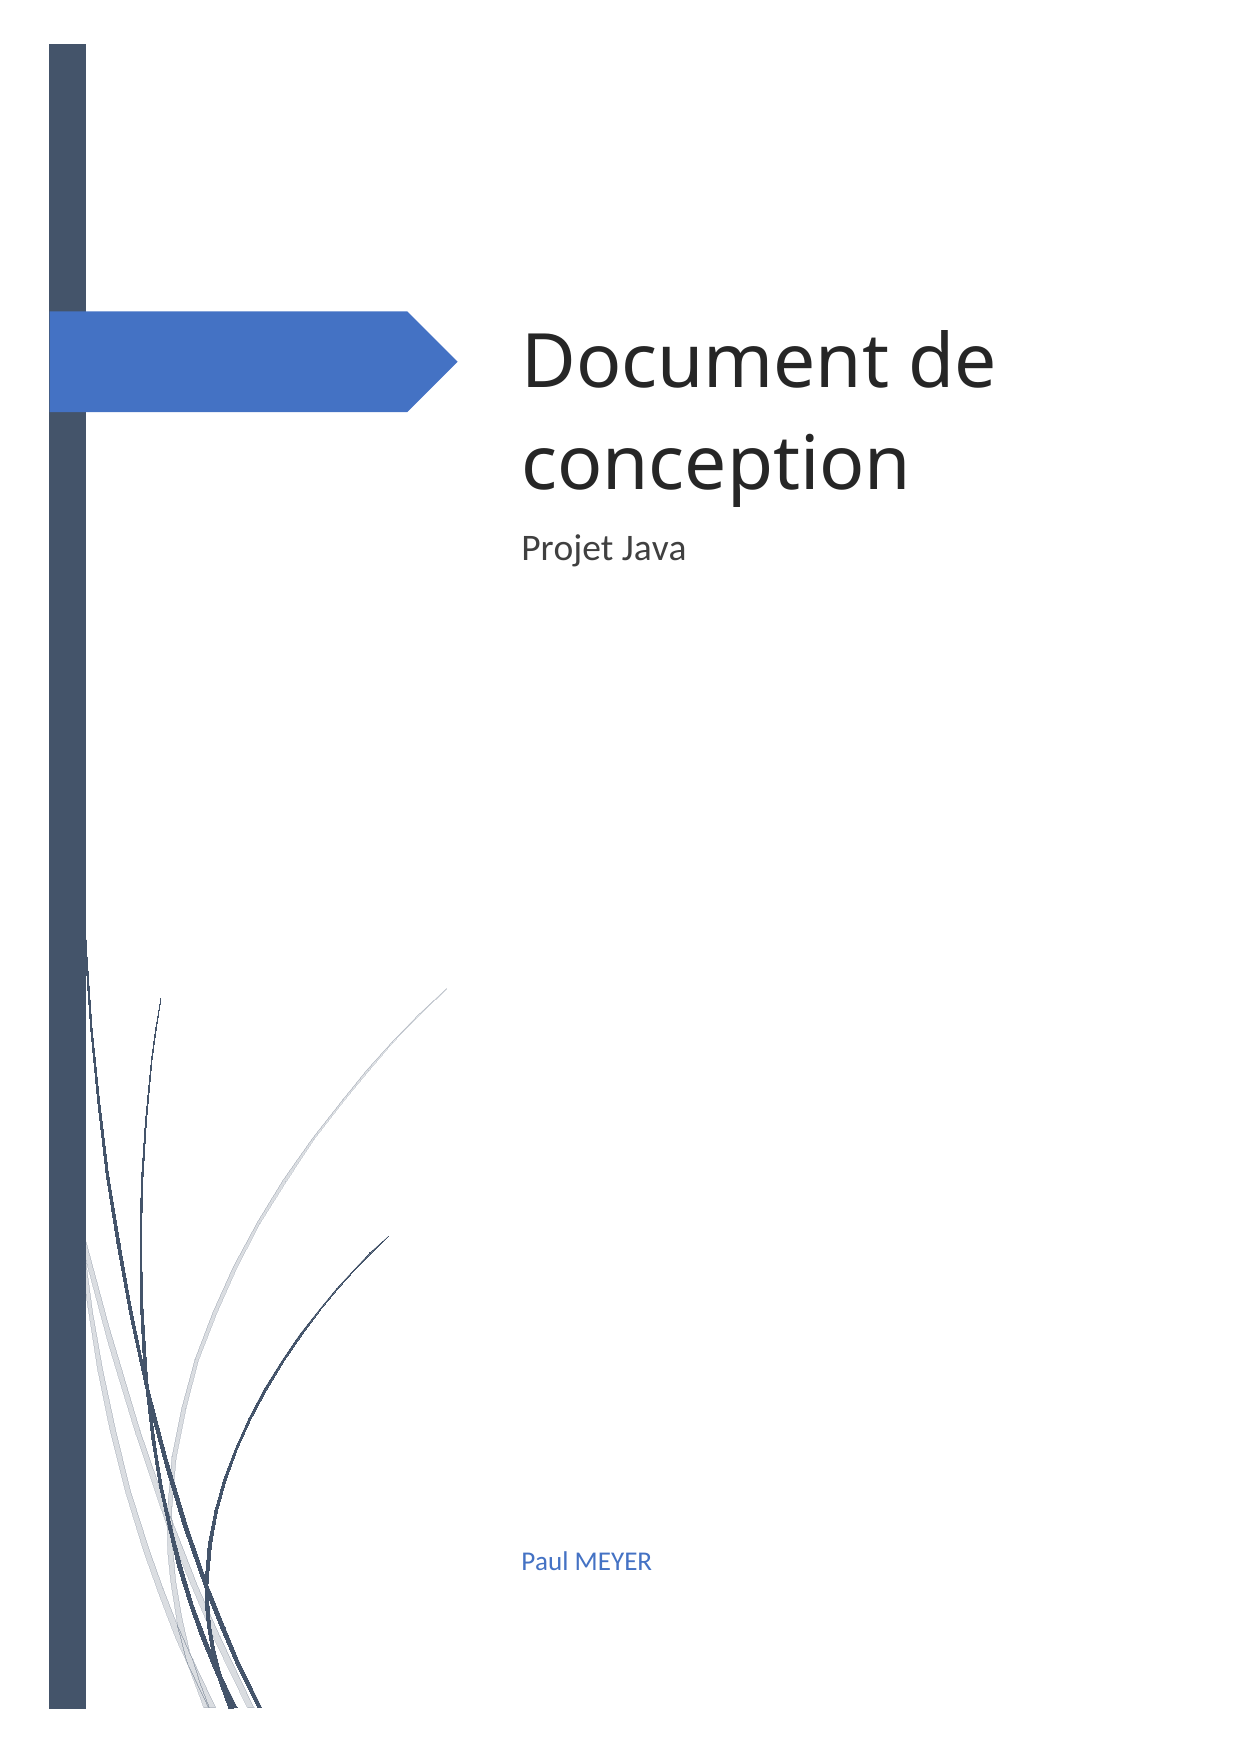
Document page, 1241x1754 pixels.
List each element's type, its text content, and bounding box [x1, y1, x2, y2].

text Document de conception [521, 307, 1078, 511]
text Projet Java [521, 524, 1078, 570]
text Paul MEYER [521, 1544, 1079, 1578]
